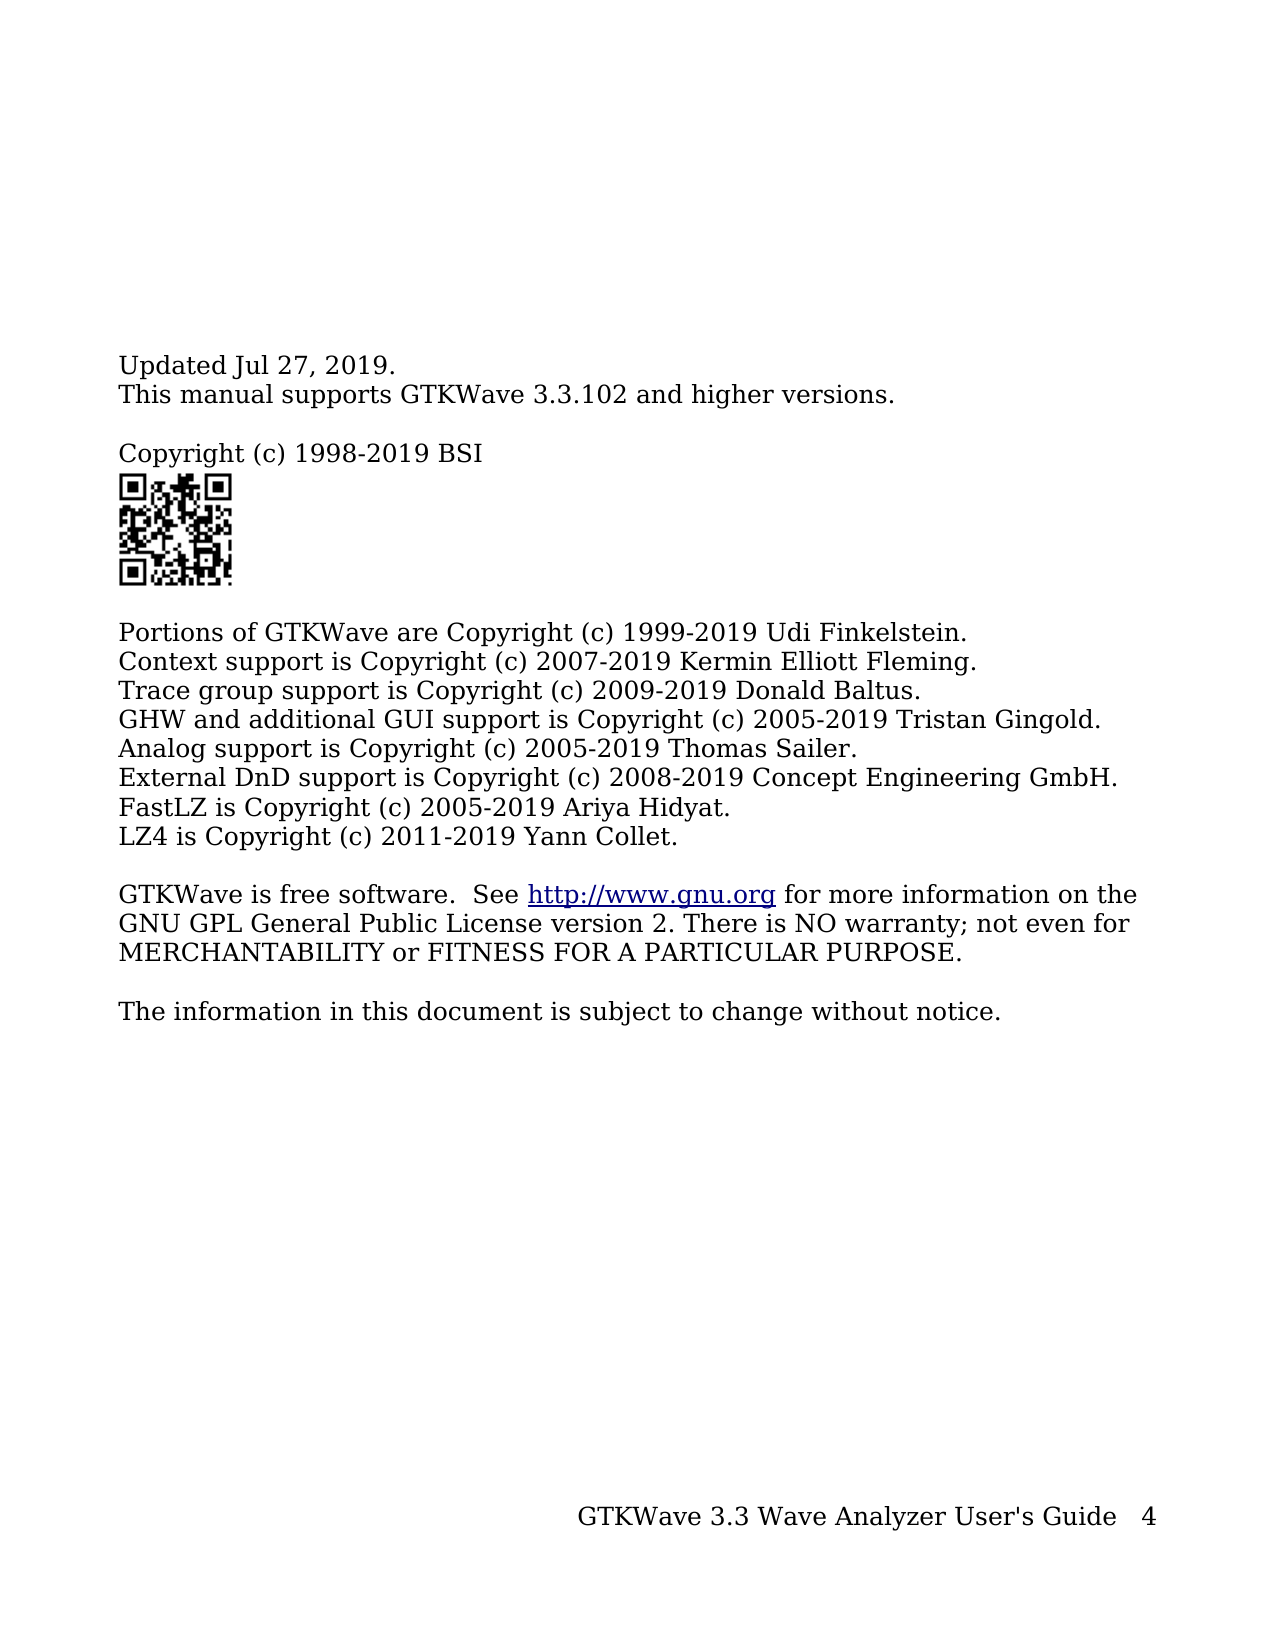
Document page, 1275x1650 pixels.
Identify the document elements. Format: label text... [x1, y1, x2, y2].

text The information in this document is subject to change without notice. [118, 997, 1157, 1026]
text This manual supports GTKWave 3.3.102 and higher versions. [118, 381, 1157, 410]
text GHW and additional GUI support is Copyright (c) 2005-2019 Tristan Gingold. [118, 705, 1157, 734]
text FastLZ is Copyright (c) 2005-2019 Ariya Hidyat. [118, 793, 1157, 822]
text Portions of GTKWave are Copyright (c) 1999-2019 Udi Finkelstein. [118, 618, 1157, 647]
text Analog support is Copyright (c) 2005-2019 Thomas Sailer. [118, 734, 1157, 763]
text Context support is Copyright (c) 2007-2019 Kermin Elliott Fleming. [118, 647, 1157, 676]
text Copyright (c) 1998-2019 BSI [118, 439, 1157, 468]
text LZ4 is Copyright (c) 2011-2019 Yann Collet. [118, 822, 1157, 851]
text GTKWave is free software. See http://www.gnu.org for more information on the GNU GPL General Public License version 2. There is NO warranty; not even for MERCHANTABILITY or FITNESS FOR A PARTICULAR PURPOSE. [118, 880, 1157, 968]
picture [116, 469, 235, 589]
text Updated Jul 27, 2019. [118, 351, 1157, 381]
text External DnD support is Copyright (c) 2008-2019 Concept Engineering GmbH. [118, 763, 1157, 793]
text Trace group support is Copyright (c) 2009-2019 Donald Baltus. [118, 676, 1157, 705]
